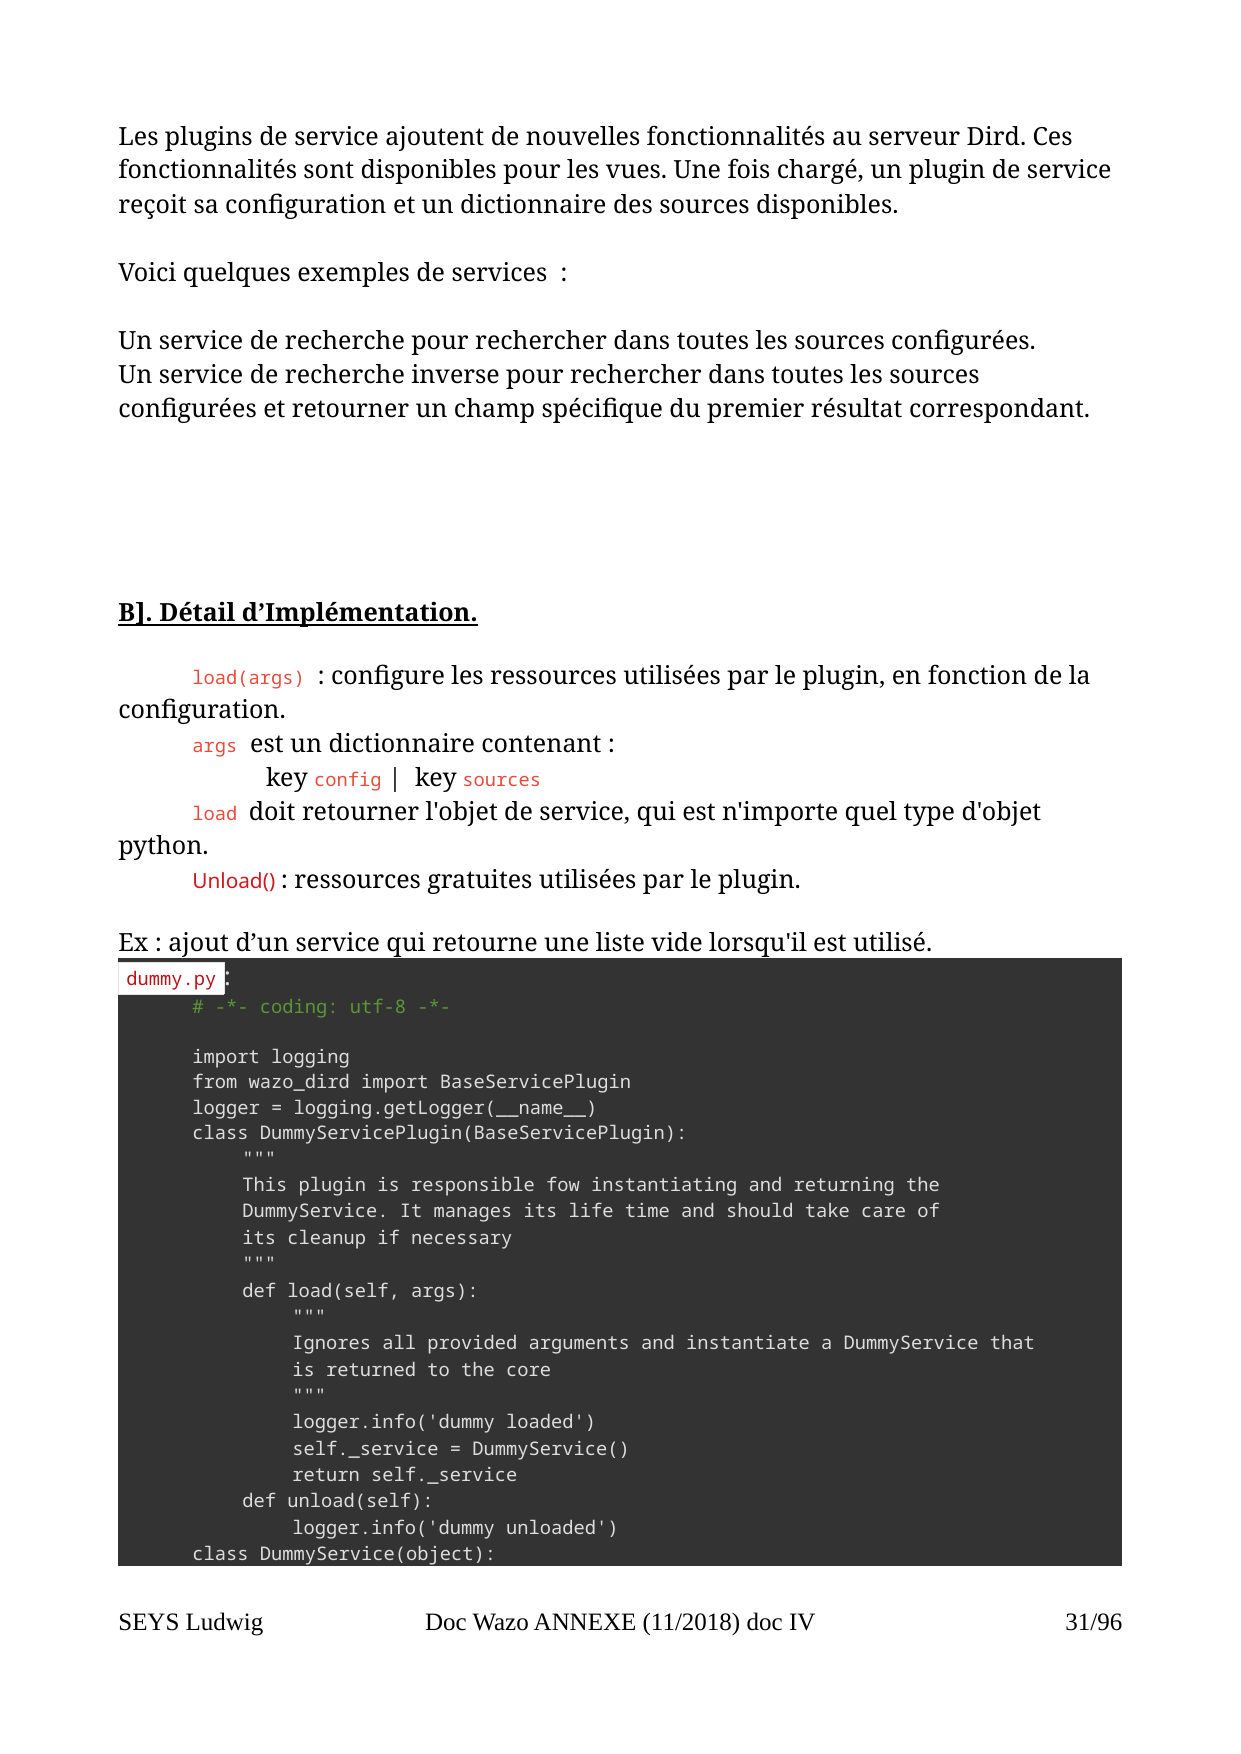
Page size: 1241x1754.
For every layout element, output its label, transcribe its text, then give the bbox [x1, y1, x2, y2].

text args est un dictionnaire contenant : [118, 726, 1122, 760]
text import logging [118, 1043, 1122, 1068]
text self._service = DummyService() [118, 1435, 1122, 1461]
text Ex : ajout d’un service qui retourne une liste vide lorsqu'il est utilisé. [118, 924, 1122, 958]
text """ [118, 1145, 1122, 1171]
text Les plugins de service ajoutent de nouvelles fonctionnalités au serveur Dird. Ces fonctionnalités sont disponibles pour les vues. Une fois chargé, un plugin de service reçoit sa configuration et un dictionnaire des sources disponibles. Voici quelques exemples de services : Un service de recherche pour rechercher dans toutes les sources configurées. Un service de recherche inverse pour rechercher dans toutes les sources configurées et retourner un champ spécifique du premier résultat correspondant. [118, 118, 1122, 459]
text is returned to the core [118, 1356, 1122, 1382]
text B]. Détail d’Implémentation. [118, 595, 1122, 629]
text def load(self, args): [118, 1277, 1122, 1303]
text key config | key sources [118, 760, 1122, 794]
text its cleanup if necessary [118, 1224, 1122, 1251]
text class DummyService(object): [118, 1540, 1122, 1566]
text return self._service [118, 1461, 1122, 1488]
text logger.info('dummy unloaded') [118, 1514, 1122, 1540]
text """ [118, 1251, 1122, 1277]
text DummyService. It manages its life time and should take care of [118, 1198, 1122, 1224]
text This plugin is responsible fow instantiating and returning the [118, 1171, 1122, 1198]
text Unload() : ressources gratuites utilisées par le plugin. [118, 862, 1122, 896]
text def unload(self): [118, 1488, 1122, 1514]
text load doit retourner l'objet de service, qui est n'importe quel type d'objet python. [118, 794, 1122, 862]
text load(args) : configure les ressources utilisées par le plugin, en fonction de la configuration. [118, 657, 1122, 726]
text dummy.py: [118, 958, 1122, 994]
text # -*- coding: utf-8 -*- [118, 994, 1122, 1019]
text """ [118, 1303, 1122, 1329]
text """ [118, 1382, 1122, 1409]
text Ignores all provided arguments and instantiate a DummyService that [118, 1329, 1122, 1356]
text class DummyServicePlugin(BaseServicePlugin): [118, 1119, 1122, 1145]
text logger.info('dummy loaded') [118, 1409, 1122, 1435]
text logger = logging.getLogger(__name__) [118, 1094, 1122, 1119]
text from wazo_dird import BaseServicePlugin [118, 1068, 1122, 1094]
